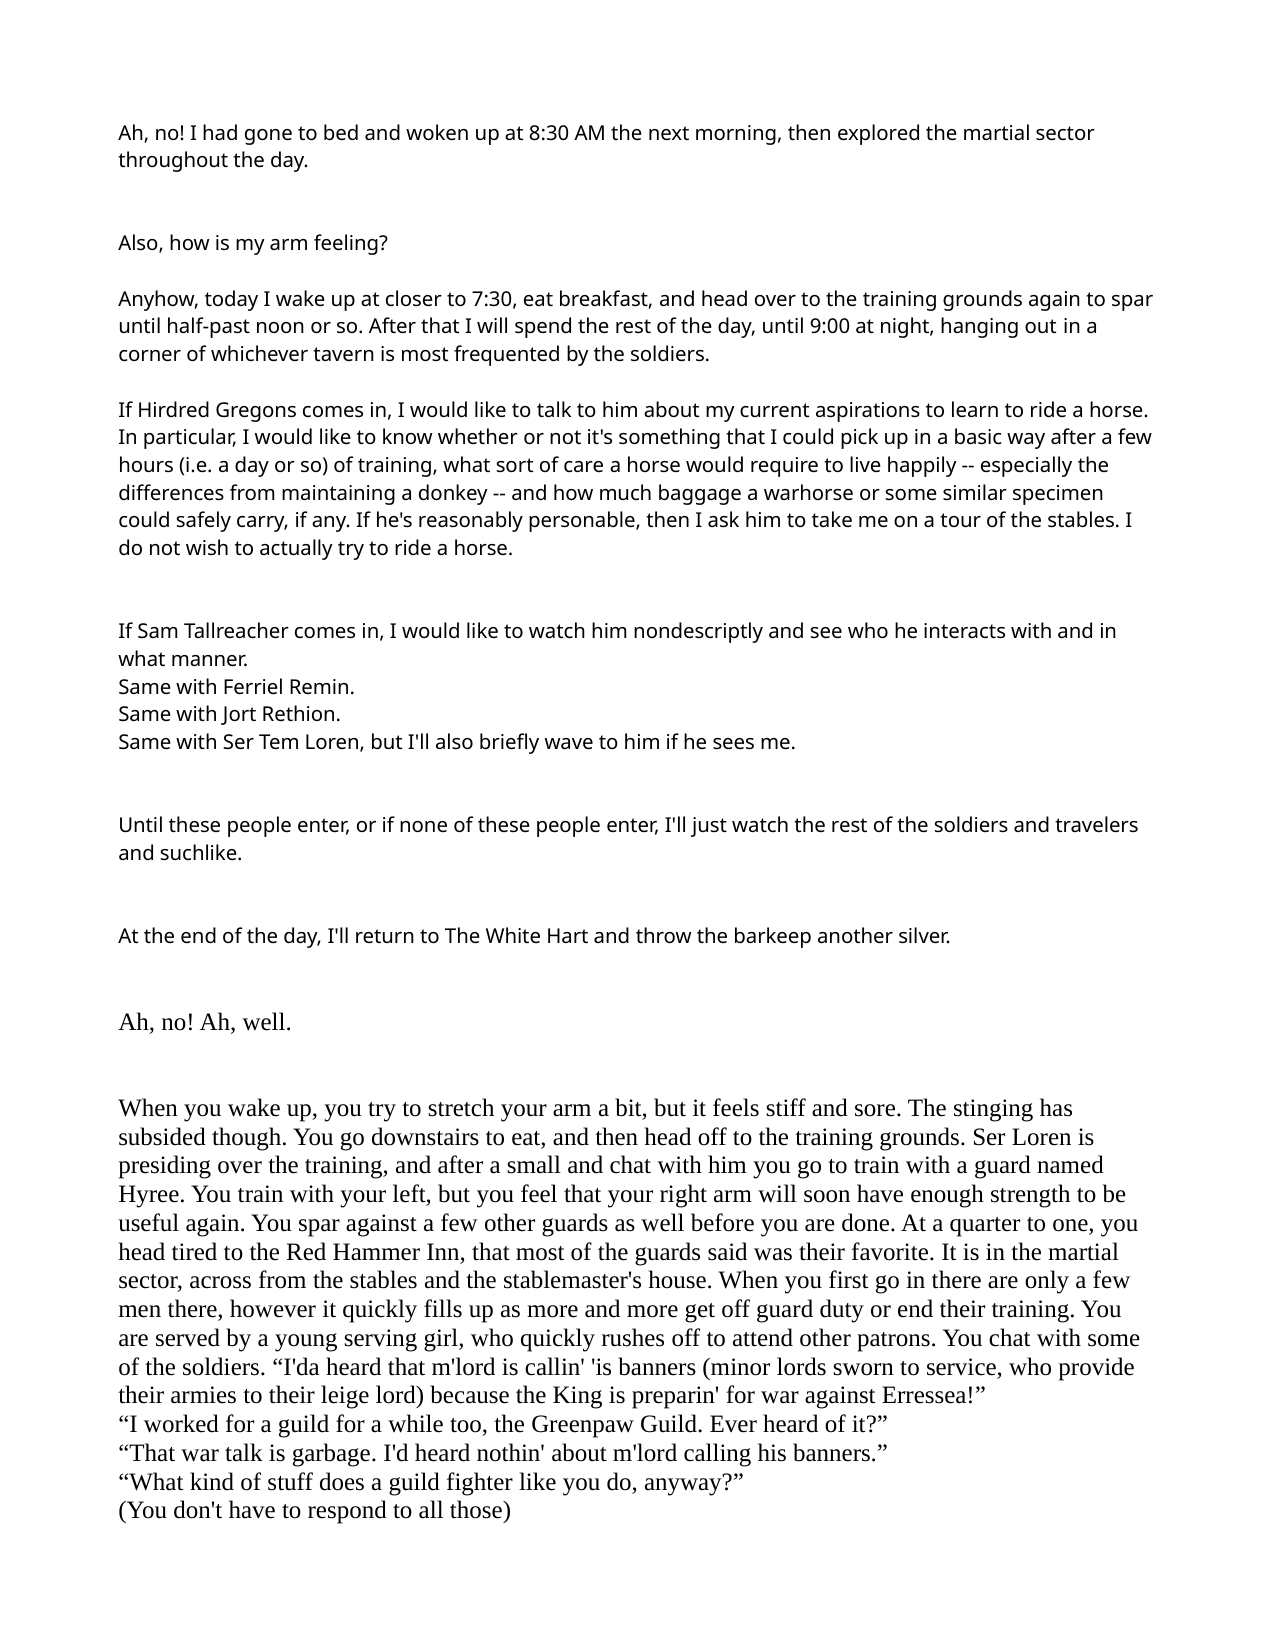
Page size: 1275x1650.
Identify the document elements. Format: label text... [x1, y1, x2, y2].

text If Hirdred Gregons comes in, I would like to talk to him about my current aspirations to learn to ride a horse. In particular, I would like to know whether or not it's something that I could pick up in a basic way after a few hours (i.e. a day or so) of training, what sort of care a horse would require to live happily -- especially the differences from maintaining a donkey -- and how much baggage a warhorse or some similar specimen could safely carry, if any. If he's reasonably personable, then I ask him to take me on a tour of the stables. I do not wish to actually try to ride a horse. [118, 395, 1157, 561]
text “That war talk is garbage. I'd heard nothin' about m'lord calling his banners.” [118, 1438, 1157, 1467]
text Anyhow, today I wake up at closer to 7:30, eat breakfast, and head over to the training grounds again to spar until half-past noon or so. After that I will spend the rest of the day, until 9:00 at night, hanging out in a corner of whichever tavern is most frequented by the soldiers. [118, 284, 1157, 367]
text Also, how is my arm feeling? [118, 229, 1157, 257]
text If Sam Tallreacher comes in, I would like to watch him nondescriptly and see who he interacts with and in what manner. [118, 617, 1157, 672]
text (You don't have to respond to all those) [118, 1496, 1157, 1524]
text Same with Ferriel Remin. [118, 672, 1157, 700]
text At the end of the day, I'll return to The White Hart and throw the barkeep another silver. [118, 922, 1157, 949]
text Ah, no! I had gone to bed and woken up at 8:30 AM the next morning, then explored the martial sector throughout the day. [118, 118, 1157, 173]
text Until these people enter, or if none of these people enter, I'll just watch the rest of the soldiers and travelers and suchlike. [118, 811, 1157, 866]
text Same with Ser Tem Loren, but I'll also briefly wave to him if he sees me. [118, 728, 1157, 755]
text “What kind of stuff does a guild fighter like you do, anyway?” [118, 1467, 1157, 1496]
text Ah, no! Ah, well. [118, 1007, 1157, 1036]
text “I worked for a guild for a while too, the Greenpaw Guild. Ever heard of it?” [118, 1409, 1157, 1438]
text Same with Jort Rethion. [118, 700, 1157, 728]
text When you wake up, you try to stretch your arm a bit, but it feels stiff and sore. The stinging has subsided though. You go downstairs to eat, and then head off to the training grounds. Ser Loren is presiding over the training, and after a small and chat with him you go to train with a guard named Hyree. You train with your left, but you feel that your right arm will soon have enough strength to be useful again. You spar against a few other guards as well before you are done. At a quarter to one, you head tired to the Red Hammer Inn, that most of the guards said was their favorite. It is in the martial sector, across from the stables and the stablemaster's house. When you first go in there are only a few men there, however it quickly fills up as more and more get off guard duty or end their training. You are served by a young serving girl, who quickly rushes off to attend other patrons. You chat with some of the soldiers. “I'da heard that m'lord is callin' 'is banners (minor lords sworn to service, who provide their armies to their leige lord) because the King is preparin' for war against Erressea!” [118, 1093, 1157, 1409]
